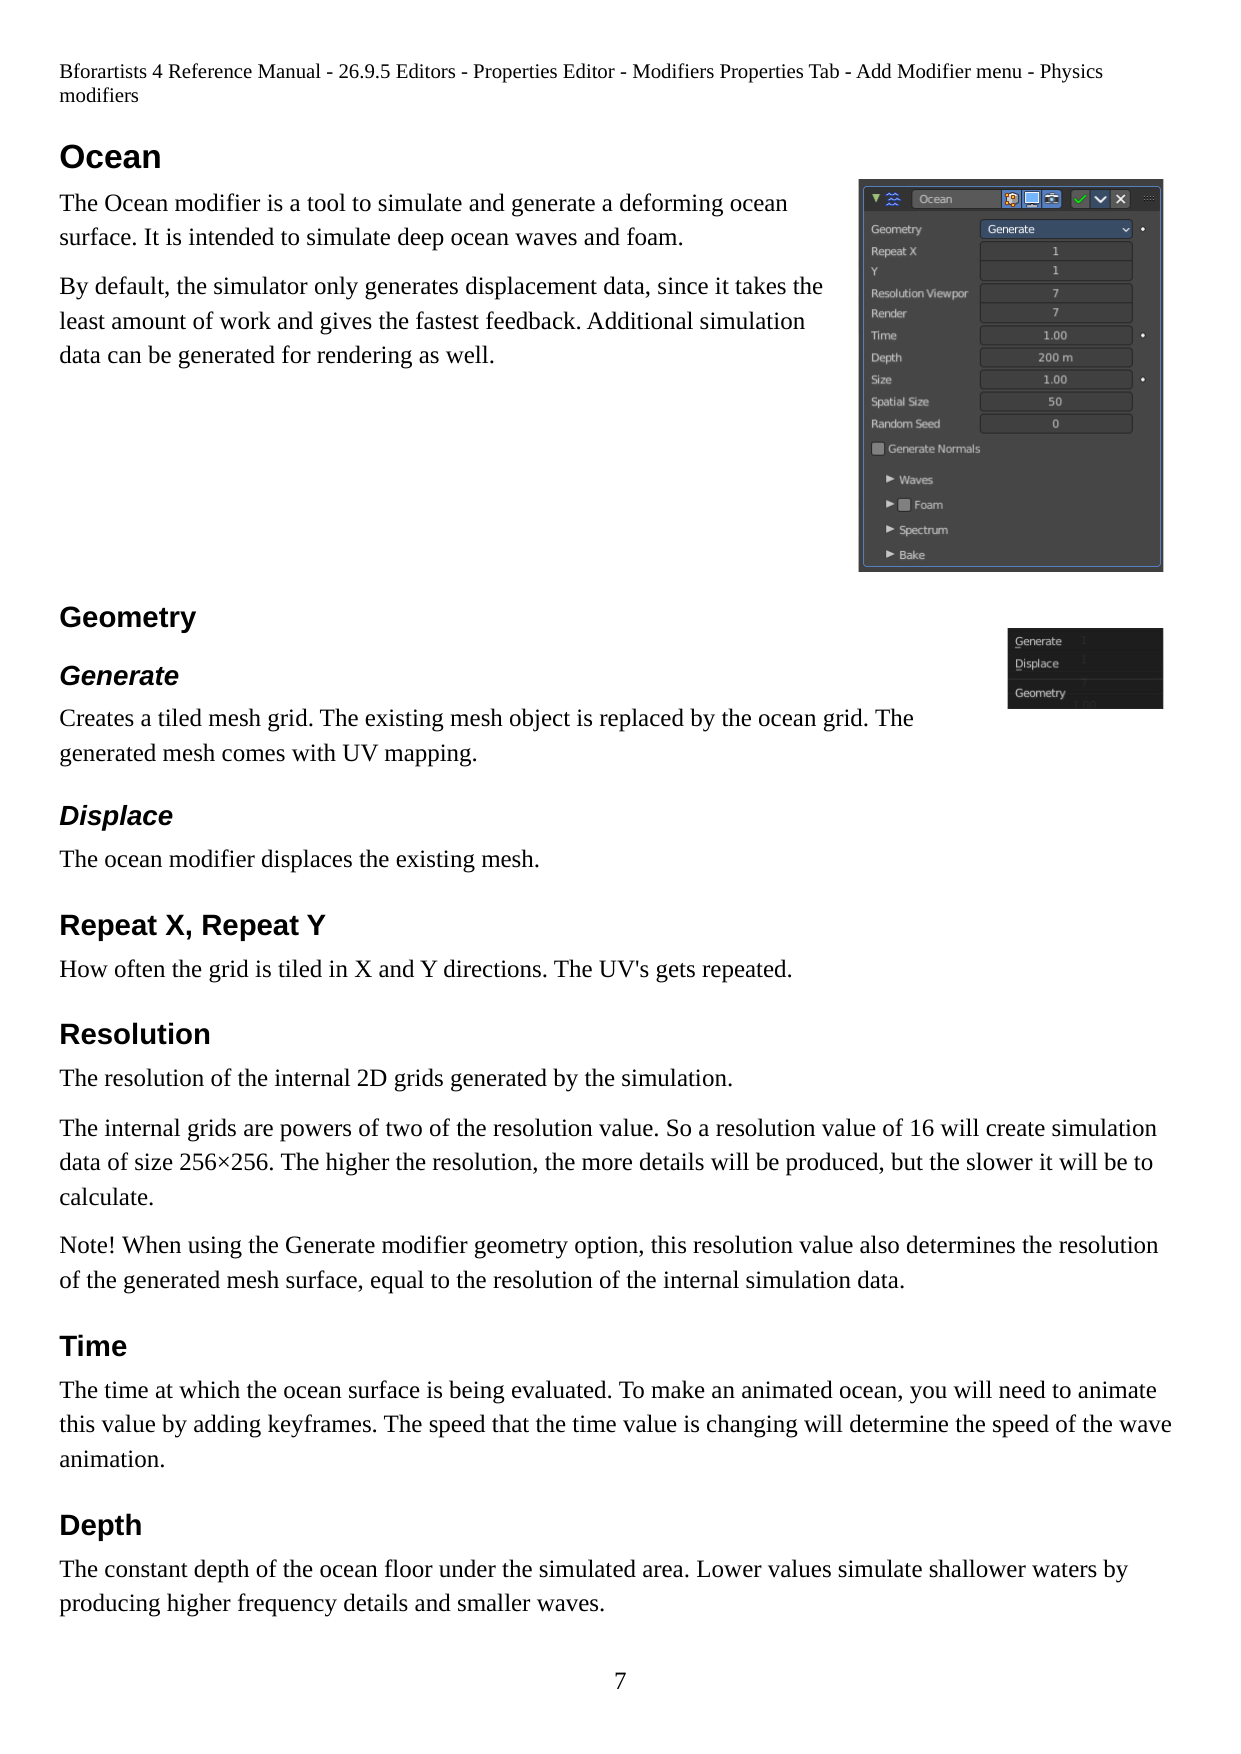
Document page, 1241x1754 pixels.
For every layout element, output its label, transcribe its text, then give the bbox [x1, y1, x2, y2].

subtitle [1164, 659, 1181, 691]
text By default, the simulator only generates displacement data, since it takes the least amount of work and gives the fastest feedback. Additional simulation data can be generated for rendering as well. [59, 271, 858, 369]
subtitle Repeat X, Repeat Y [59, 907, 1181, 941]
text How often the grid is tiled in X and Y directions. The UV's gets repeated. [59, 954, 1181, 982]
subtitle Time [59, 1329, 1181, 1362]
picture [858, 179, 1164, 572]
picture [1007, 628, 1164, 709]
text Note! When using the Generate modifier geometry option, this resolution value also determines the resolution of the generated mesh surface, equal to the resolution of the internal simulation data. [59, 1231, 1181, 1294]
text The internal grids are powers of two of the resolution value. So a resolution value of 16 will create simulation data of size 256×256. The higher the resolution, the more details will be produced, but the slower it will be to calculate. [59, 1113, 1181, 1210]
text Creates a tiled mesh grid. The existing mesh object is replaced by the ocean grid. The generated mesh comes with UV mapping. [59, 703, 1181, 767]
text The resolution of the internal 2D grids generated by the simulation. [59, 1063, 1181, 1092]
text The constant depth of the ocean floor under the simulated area. Lower values simulate shallower waters by producing higher frequency details and smaller waves. [59, 1554, 1181, 1617]
subtitle Displace [59, 799, 1181, 831]
subtitle Resolution [59, 1017, 1181, 1051]
subtitle Ocean [59, 137, 1181, 175]
subtitle Depth [59, 1508, 1181, 1541]
subtitle Generate [59, 659, 1007, 691]
text The Ocean modifier is a tool to simulate and generate a deforming ocean surface. It is intended to simulate deep ocean waves and foam. [59, 188, 858, 251]
text The ocean modifier displaces the existing mesh. [59, 844, 1181, 872]
subtitle Geometry [59, 600, 1181, 634]
text The time at which the ocean surface is being evaluated. To make an animated ocean, you will need to animate this value by adding keyframes. The speed that the time value is changing will determine the speed of the wave animation. [59, 1375, 1181, 1473]
